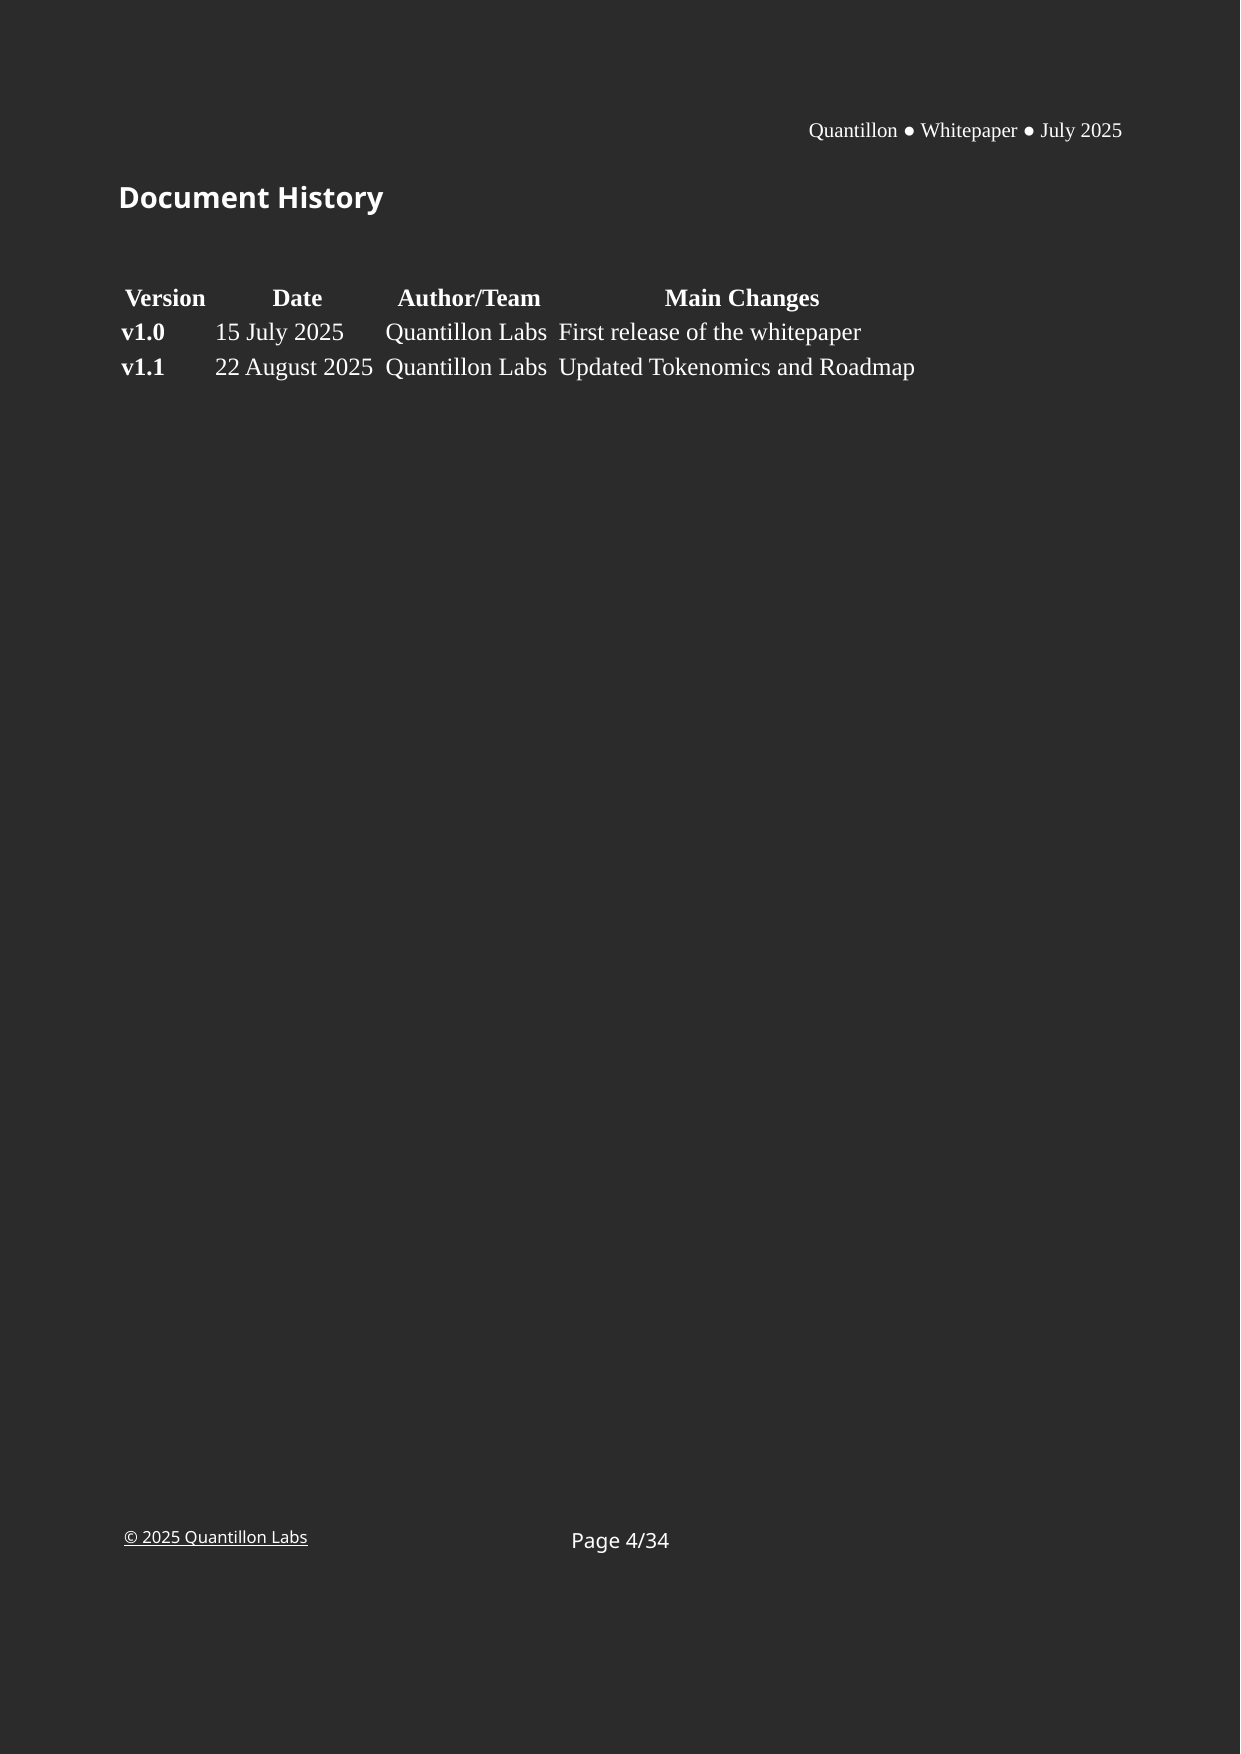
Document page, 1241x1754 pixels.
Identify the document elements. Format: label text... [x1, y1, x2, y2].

subtitle Document History [118, 177, 1122, 217]
table_cell First release of the whitepaper [555, 314, 928, 349]
table_cell 22 August 2025 [212, 349, 382, 383]
table_cell v1.1 [118, 349, 212, 383]
table_cell Quantillon Labs [383, 314, 555, 349]
table_cell 15 July 2025 [212, 314, 382, 349]
table_header Date [212, 280, 382, 314]
table_header Author/Team [383, 280, 555, 314]
table_cell Updated Tokenomics and Roadmap [555, 349, 928, 383]
table_header Version [118, 280, 212, 314]
table_cell Quantillon Labs [383, 349, 555, 383]
table_cell v1.0 [118, 314, 212, 349]
table_header Main Changes [555, 280, 928, 314]
